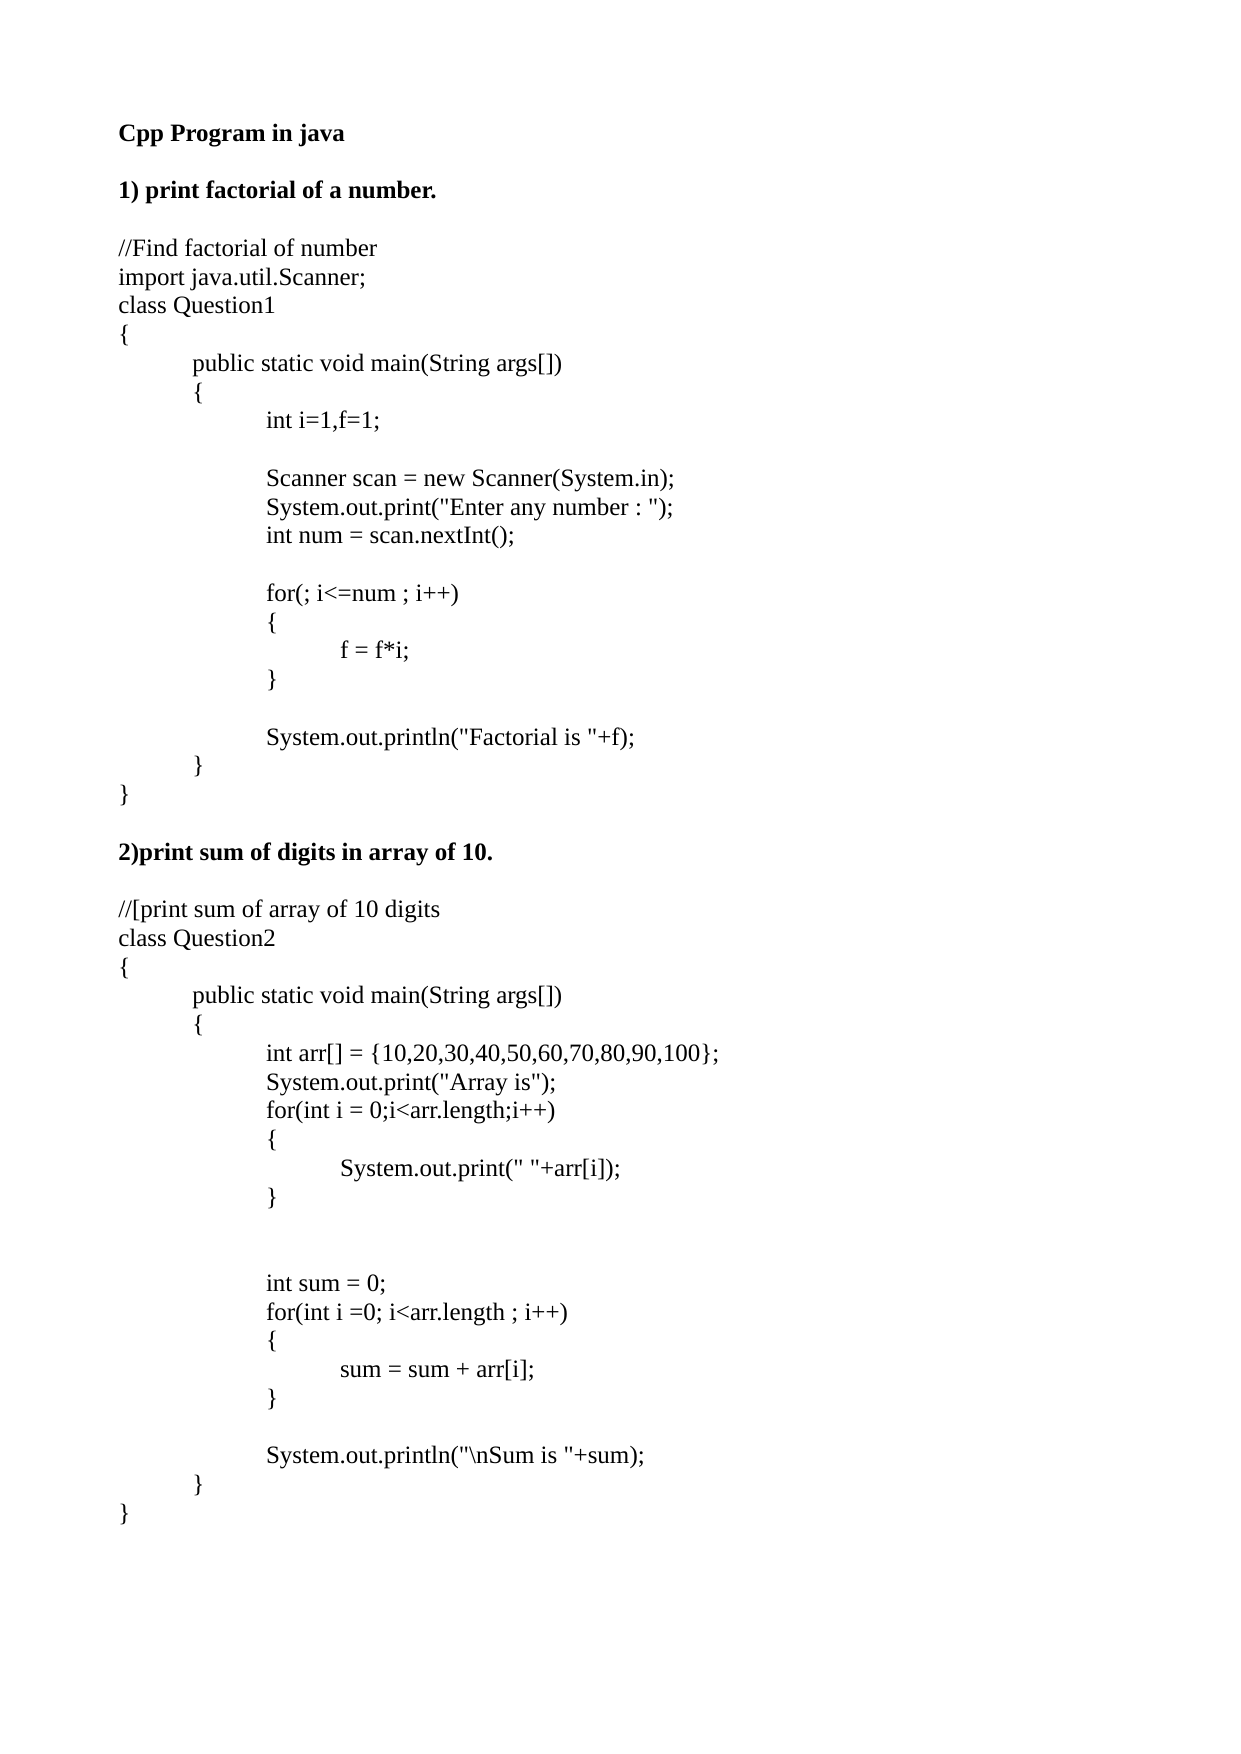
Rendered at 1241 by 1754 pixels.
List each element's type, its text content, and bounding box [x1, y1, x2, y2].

text { [118, 1124, 1122, 1153]
text for(int i =0; i<arr.length ; i++) [118, 1297, 1122, 1326]
text System.out.print("Enter any number : "); [118, 492, 1122, 521]
text System.out.println("\nSum is "+sum); [118, 1441, 1122, 1469]
text int sum = 0; [118, 1268, 1122, 1297]
text } [118, 1498, 1122, 1527]
text int num = scan.nextInt(); [118, 521, 1122, 549]
text { [118, 607, 1122, 636]
text } [118, 1383, 1122, 1412]
text //Find factorial of number [118, 233, 1122, 262]
text System.out.print("Array is"); [118, 1067, 1122, 1096]
text public static void main(String args[]) [118, 348, 1122, 377]
text { [118, 1326, 1122, 1354]
text import java.util.Scanner; [118, 262, 1122, 291]
text sum = sum + arr[i]; [118, 1354, 1122, 1383]
text 1) print factorial of a number. [118, 176, 1122, 204]
text } [118, 1469, 1122, 1498]
text Cpp Program in java [118, 118, 1122, 147]
text } [118, 664, 1122, 693]
text for(int i = 0;i<arr.length;i++) [118, 1096, 1122, 1124]
text int arr[] = {10,20,30,40,50,60,70,80,90,100}; [118, 1038, 1122, 1067]
text 2)print sum of digits in array of 10. [118, 837, 1122, 866]
text { [118, 952, 1122, 981]
text class Question2 [118, 923, 1122, 952]
text int i=1,f=1; [118, 406, 1122, 434]
text } [118, 1182, 1122, 1211]
text System.out.println("Factorial is "+f); [118, 722, 1122, 751]
text } [118, 751, 1122, 779]
text } [118, 779, 1122, 808]
text //[print sum of array of 10 digits [118, 894, 1122, 923]
text { [118, 1009, 1122, 1038]
text f = f*i; [118, 636, 1122, 664]
text class Question1 [118, 291, 1122, 319]
text { [118, 319, 1122, 348]
text for(; i<=num ; i++) [118, 578, 1122, 607]
text public static void main(String args[]) [118, 981, 1122, 1009]
text { [118, 377, 1122, 406]
text System.out.print(" "+arr[i]); [118, 1153, 1122, 1182]
text Scanner scan = new Scanner(System.in); [118, 463, 1122, 492]
